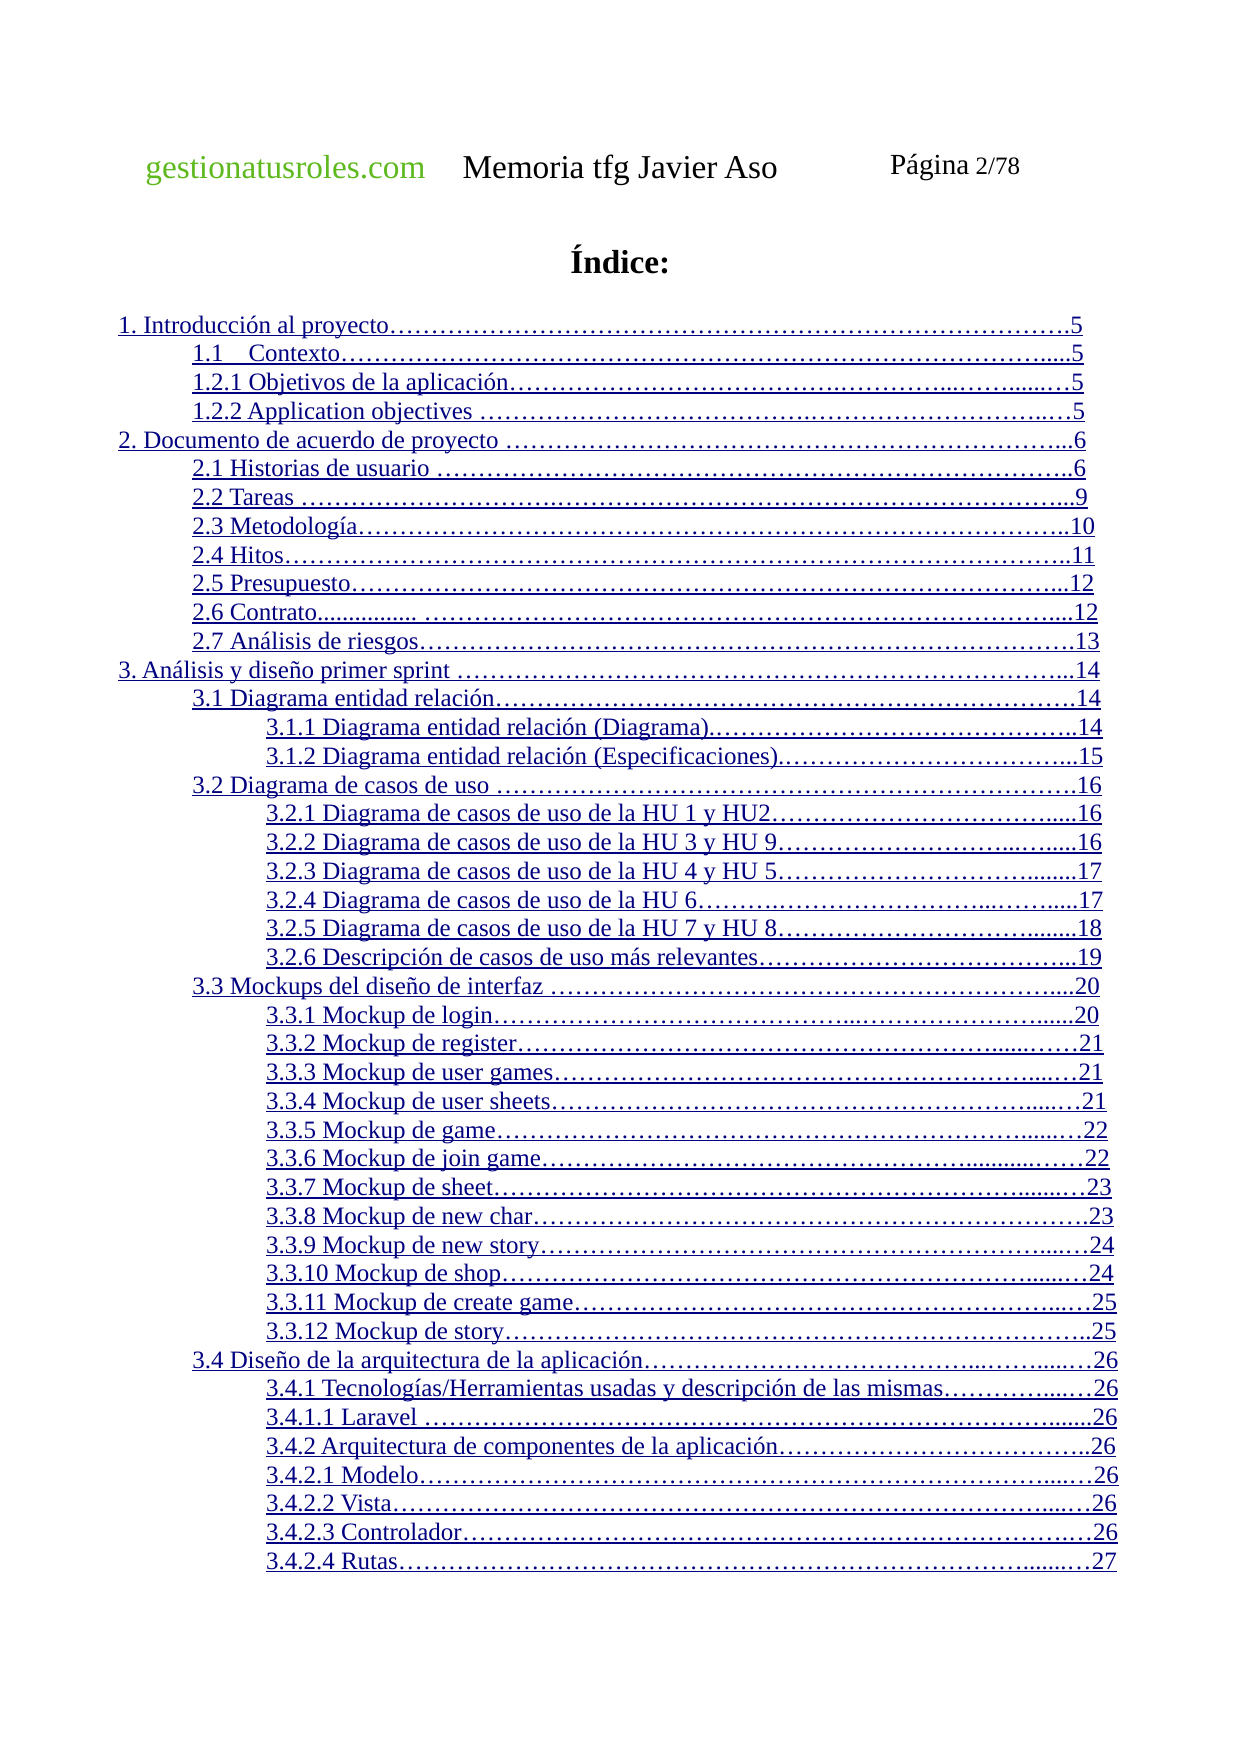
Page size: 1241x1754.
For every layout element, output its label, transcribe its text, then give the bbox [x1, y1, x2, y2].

text 3.3.1 Mockup de login……………………………………...…………………......20 [118, 1000, 1122, 1028]
text 3.1.2 Diagrama entidad relación (Especificaciones).……………………………...15 [118, 741, 1122, 770]
text 2.2 Tareas ………………………….……………………………………………………...9 [118, 482, 1122, 511]
text 3.1 Diagrama entidad relación…………………………………………………………….14 [118, 683, 1122, 712]
text 2.6 Contrato................ …………………………………………………………………....12 [118, 597, 1122, 626]
text 3.3.4 Mockup de user sheets………………………………………………….....…21 [118, 1086, 1122, 1115]
text 3.4.2.4 Rutas………………………………………………………………….......…27 [118, 1546, 1122, 1575]
text 3.4.1 Tecnologías/Herramientas usadas y descripción de las mismas…………....…26 [118, 1373, 1122, 1402]
text 1.2.1 Objetivos de la aplicación………………………………….…………...……......…5 [118, 367, 1122, 396]
text 3.2 Diagrama de casos de uso …………………………………………………………….16 [118, 770, 1122, 798]
text 3.3.11 Mockup de create game…………………………………………………...…25 [118, 1287, 1122, 1316]
text 3.3.2 Mockup de register…………………………………………………......……21 [118, 1028, 1122, 1057]
text 3.3.12 Mockup de story……………………………………………………………..25 [118, 1316, 1122, 1345]
text 3.2.5 Diagrama de casos de uso de la HU 7 y HU 8…………………………........18 [118, 913, 1122, 942]
text 2.4 Hitos…………………………………………………………………………………..11 [118, 540, 1122, 568]
text 3.4.2.2 Vista……………………………………………………………………....…26 [118, 1488, 1122, 1517]
text 1. Introducción al proyecto……………………………………………………………………….5 [118, 310, 1122, 338]
text 2.1 Historias de usuario …………………………………………………………………..6 [118, 453, 1122, 482]
text 1.1 Contexto………………………………………………………………………….....5 [118, 338, 1122, 367]
text 3.3.10 Mockup de shop………………………………………………………......…24 [118, 1258, 1122, 1287]
text 3.2.2 Diagrama de casos de uso de la HU 3 y HU 9………………………...….....16 [118, 827, 1122, 856]
text 3.3.7 Mockup de sheet……………………………………………………….......…23 [118, 1172, 1122, 1201]
text 3.4 Diseño de la arquitectura de la aplicación…………………………………...…….....…26 [118, 1345, 1122, 1373]
text 3.4.2.1 Modelo…………………………………………………………………....…26 [118, 1460, 1122, 1488]
text 3.3.5 Mockup de game………………………………………………………......…22 [118, 1115, 1122, 1143]
table_header Memoria tfg Javier Aso [453, 118, 787, 214]
text 3.2.1 Diagrama de casos de uso de la HU 1 y HU2…………………………….....16 [118, 798, 1122, 827]
text 3.2.3 Diagrama de casos de uso de la HU 4 y HU 5…………………………........17 [118, 856, 1122, 885]
table_header gestionatusroles.com [118, 118, 453, 214]
text 3.1.1 Diagrama entidad relación (Diagrama).……………………………………..14 [118, 712, 1122, 741]
text 3. Análisis y diseño primer sprint ………………………………………………………………...14 [118, 655, 1122, 683]
text 2. Documento de acuerdo de proyecto …………………………………………………………...6 [118, 425, 1122, 453]
text 3.3.6 Mockup de join game……………………………………………...........……22 [118, 1143, 1122, 1172]
text 1.2.2 Application objectives ………………………………….………………………..…5 [118, 396, 1122, 425]
text 3.4.2.3 Controlador……………………………………………………………….…26 [118, 1517, 1122, 1546]
text 3.2.4 Diagrama de casos de uso de la HU 6……….……………………...…….....17 [118, 885, 1122, 913]
text 3.2.6 Descripción de casos de uso más relevantes………………………………...19 [118, 942, 1122, 971]
text 2.7 Análisis de riesgos…………………………………………………………………….13 [118, 626, 1122, 655]
text 2.5 Presupuesto…………………………………………………………………………...12 [118, 568, 1122, 597]
text 2.3 Metodología…………………………………………………………………………..10 [118, 511, 1122, 540]
text 3.3.3 Mockup de user games…………………………………………………....…21 [118, 1057, 1122, 1086]
text 3.3 Mockups del diseño de interfaz ……………………………………………………....20 [118, 971, 1122, 1000]
text 3.4.1.1 Laravel ………………………………………………………………….......26 [118, 1402, 1122, 1431]
text 3.4.2 Arquitectura de componentes de la aplicación………………………………..26 [118, 1431, 1122, 1460]
text Índice: [118, 243, 1122, 281]
text 3.3.9 Mockup de new story……………………………………………………....…24 [118, 1230, 1122, 1258]
table_header Página 2/78 [788, 118, 1122, 214]
text 3.3.8 Mockup de new char………………………………………………………….23 [118, 1201, 1122, 1230]
